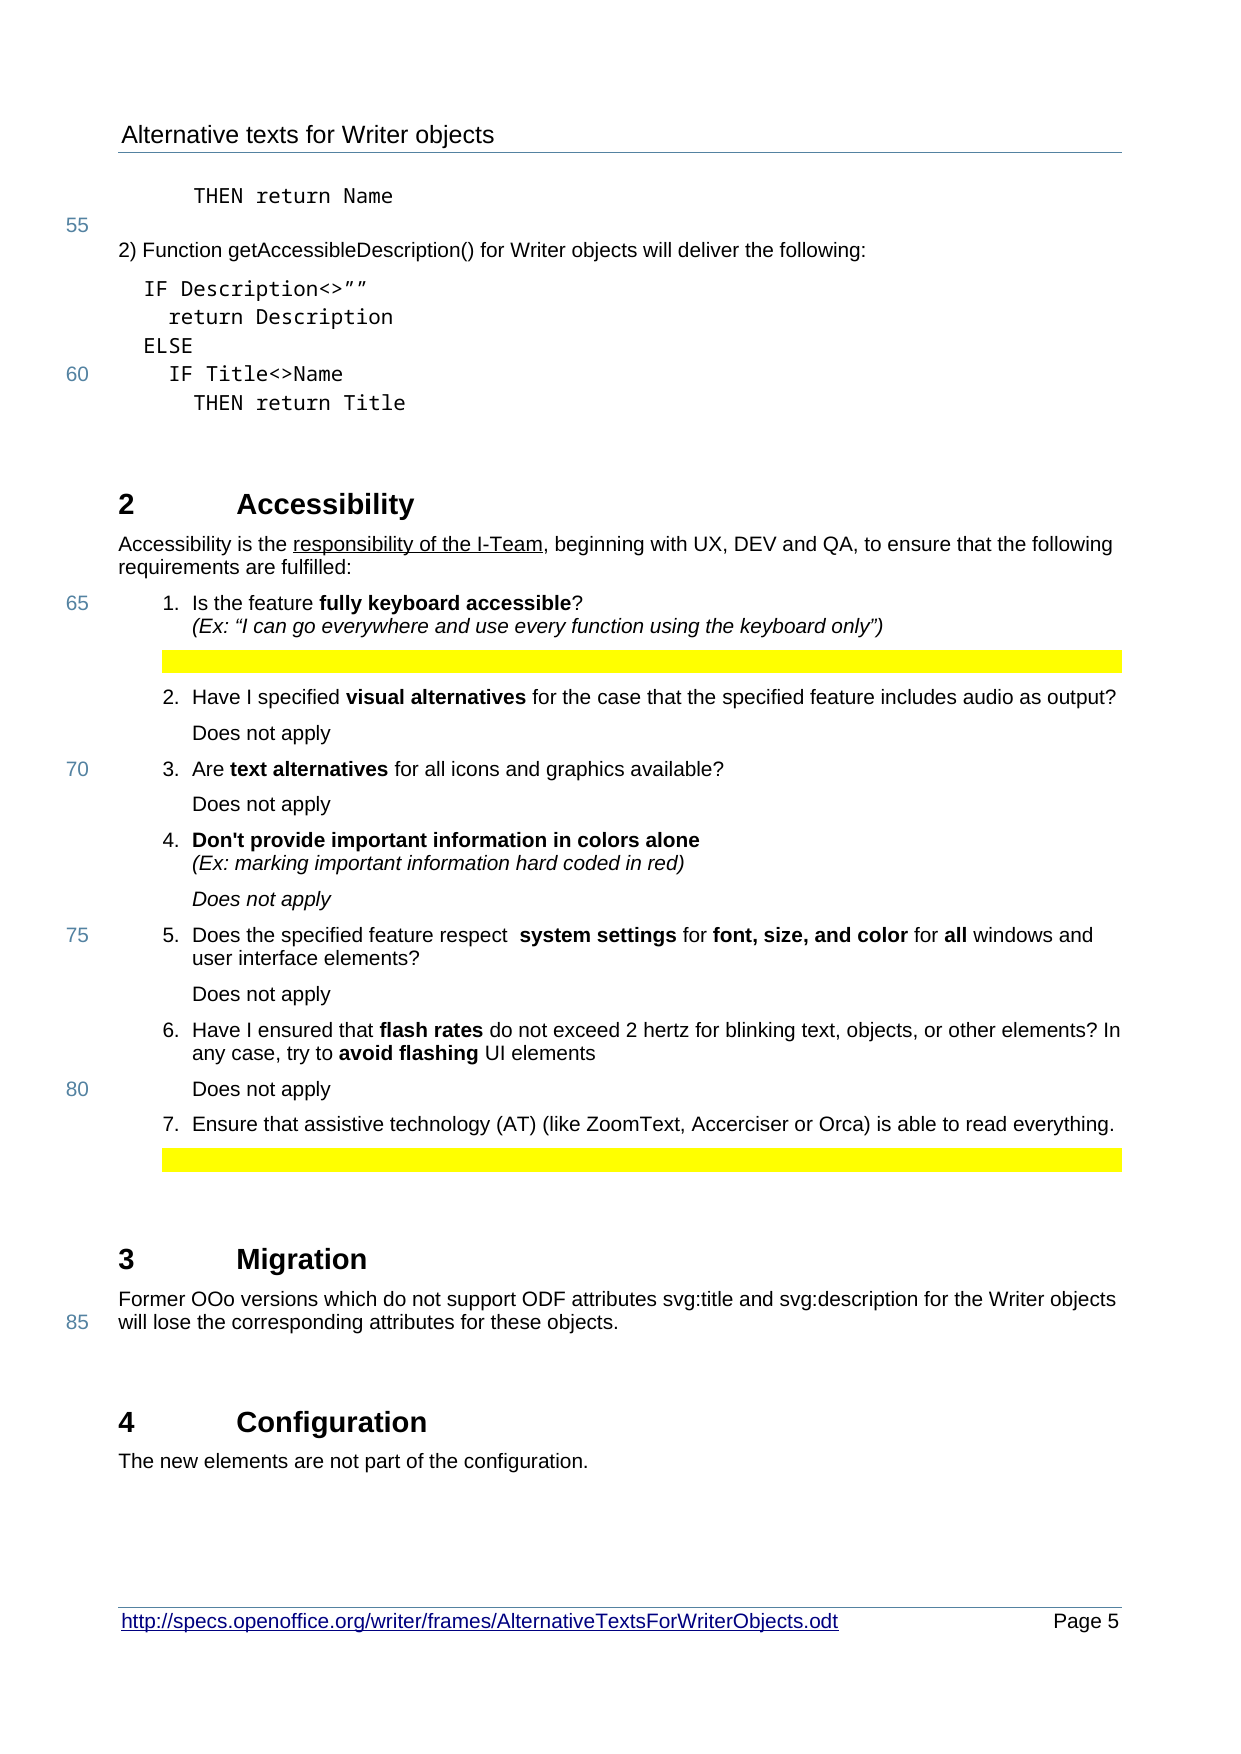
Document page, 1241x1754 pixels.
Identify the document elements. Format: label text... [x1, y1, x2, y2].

text The new elements are not part of the configuration. [118, 1450, 1122, 1473]
text Former OOo versions which do not support ODF attributes svg:title and svg:description for the Writer objects will lose the corresponding attributes for these objects. [118, 1288, 1122, 1334]
list Does not apply [162, 982, 1122, 1006]
list Don't provide important information in colors alone (Ex: marking important information hard coded in red) [162, 829, 1122, 875]
list Does not apply [162, 888, 1122, 911]
subtitle Configuration [118, 1406, 1122, 1438]
list Does not apply [162, 722, 1122, 745]
list Does the specified feature respect system settings for font, size, and color for all windows and user interface elements? [162, 923, 1122, 970]
list Does not apply [162, 793, 1122, 816]
list Have I ensured that flash rates do not exceed 2 hertz for blinking text, objects, or other elements? In any case, try to avoid flashing UI elements [162, 1018, 1122, 1064]
subtitle Migration [118, 1243, 1122, 1276]
list Are text alternatives for all icons and graphics available? [162, 757, 1122, 781]
list Does not apply [162, 1077, 1122, 1100]
text Accessibility is the responsibility of the I-Team, beginning with UX, DEV and QA, to ensure that the following requirements are fulfilled: [118, 532, 1122, 579]
list Have I specified visual alternatives for the case that the specified feature includes audio as output? [162, 686, 1122, 709]
list <Start typing here> [162, 650, 1122, 673]
list Is the feature fully keyboard accessible? (Ex: “I can go everywhere and use every function using the keyboard only”) [162, 591, 1122, 638]
text THEN return Name 2) Function getAccessibleDescription() for Writer objects will deliver the following: [118, 181, 1122, 262]
list Ensure that assistive technology (AT) (like ZoomText, Accerciser or Orca) is able to read everything. [162, 1113, 1122, 1136]
list <Start typing here> [162, 1148, 1122, 1172]
text IF Description<>”” return Description ELSE IF Title<>Name THEN return Title [118, 274, 1122, 416]
subtitle Accessibility [118, 488, 1122, 520]
